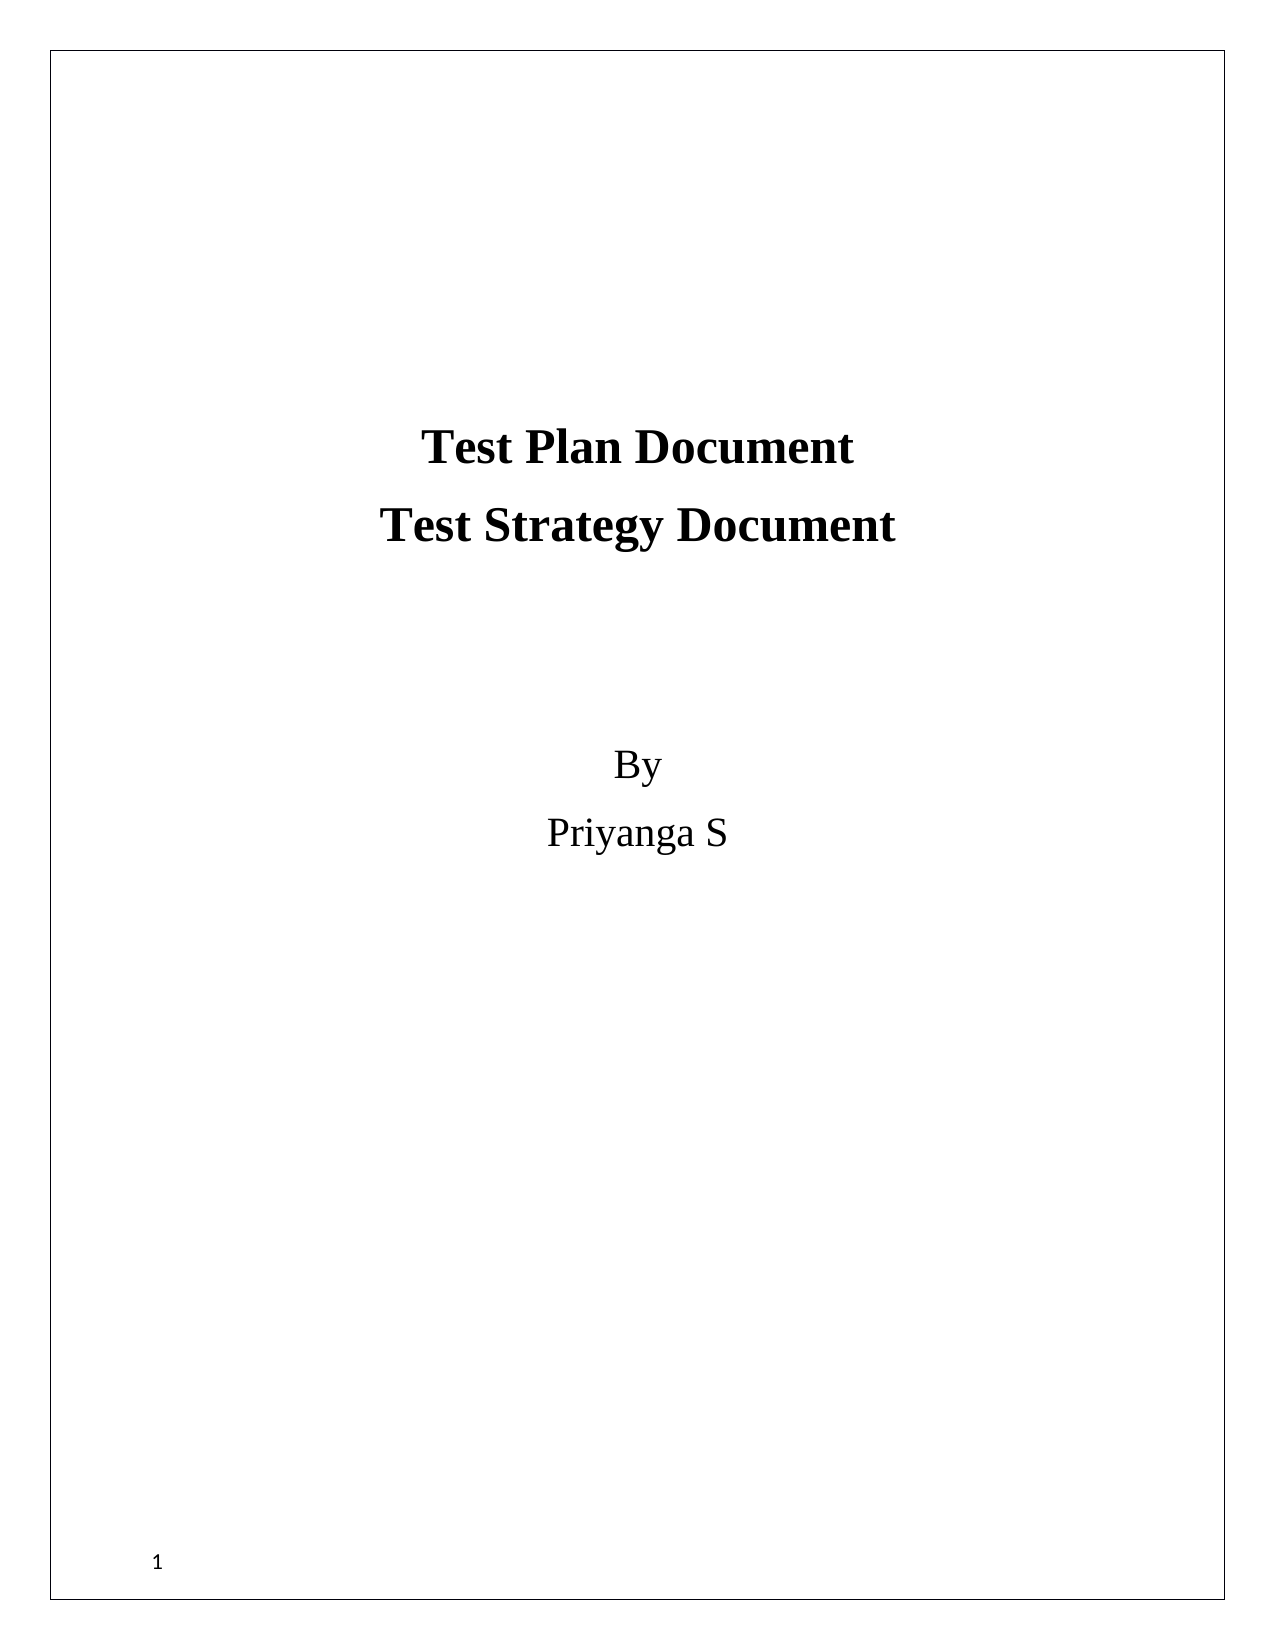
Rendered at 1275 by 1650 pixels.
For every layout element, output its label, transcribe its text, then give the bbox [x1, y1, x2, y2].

text Test Plan Document [151, 416, 1124, 474]
text Priyanga S [151, 807, 1124, 855]
text Test Strategy Document [151, 494, 1124, 552]
text By [151, 739, 1124, 787]
